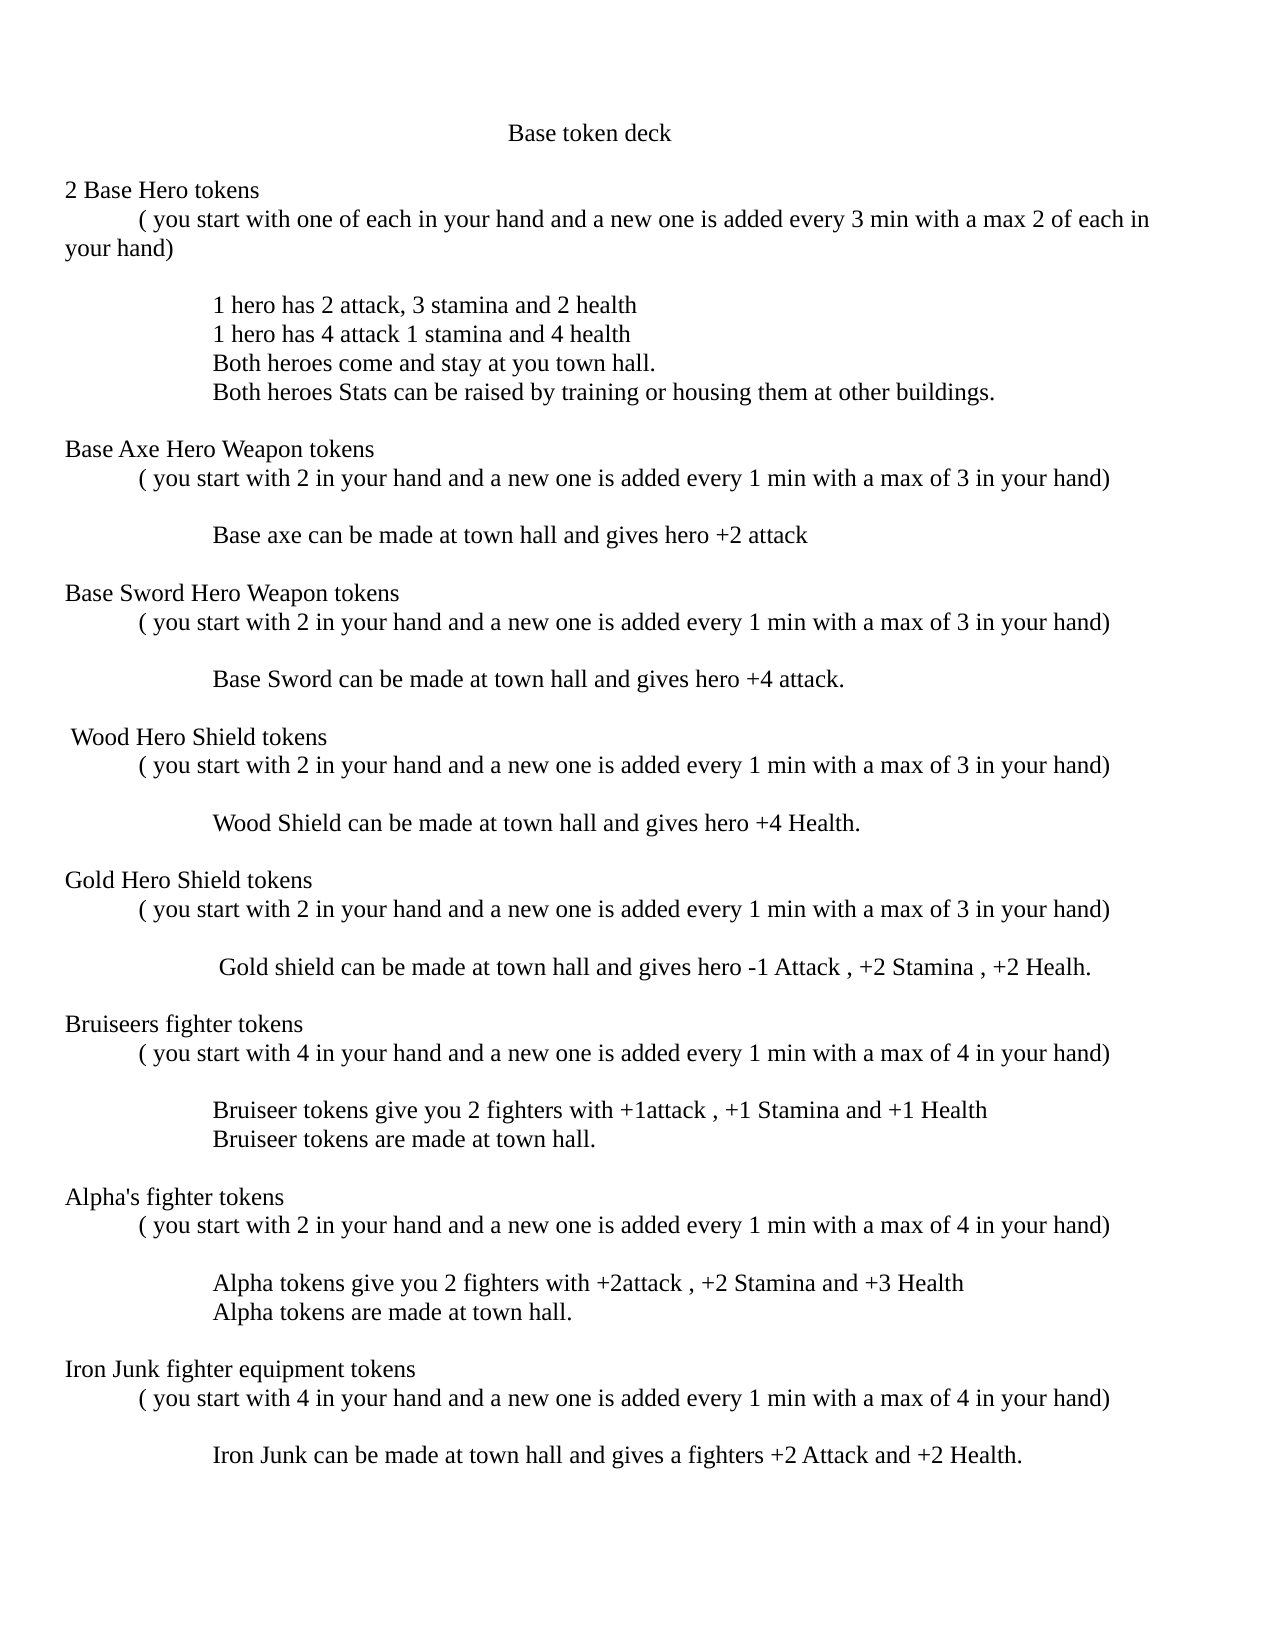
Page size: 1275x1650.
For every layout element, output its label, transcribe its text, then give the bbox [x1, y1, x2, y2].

text Wood Shield can be made at town hall and gives hero +4 Health. [64, 808, 1200, 837]
text Base axe can be made at town hall and gives hero +2 attack [64, 521, 1200, 549]
text Base token deck [64, 118, 1200, 147]
text Wood Hero Shield tokens [64, 722, 1200, 751]
text Iron Junk fighter equipment tokens [64, 1354, 1200, 1383]
text Both heroes Stats can be raised by training or housing them at other buildings. [64, 377, 1200, 406]
text Base Axe Hero Weapon tokens [64, 434, 1200, 463]
text ( you start with 2 in your hand and a new one is added every 1 min with a max of 3 in your hand) [64, 894, 1200, 923]
text ( you start with 4 in your hand and a new one is added every 1 min with a max of 4 in your hand) [64, 1038, 1200, 1067]
text Gold Hero Shield tokens [64, 866, 1200, 894]
text ( you start with 4 in your hand and a new one is added every 1 min with a max of 4 in your hand) [64, 1383, 1200, 1412]
text ( you start with one of each in your hand and a new one is added every 3 min with a max 2 of each in your hand) [64, 204, 1200, 262]
text Gold shield can be made at town hall and gives hero -1 Attack , +2 Stamina , +2 Healh. [64, 952, 1200, 981]
text ( you start with 2 in your hand and a new one is added every 1 min with a max of 4 in your hand) [64, 1211, 1200, 1239]
text Bruiseer tokens are made at town hall. [64, 1124, 1200, 1153]
text ( you start with 2 in your hand and a new one is added every 1 min with a max of 3 in your hand) [64, 607, 1200, 636]
text Iron Junk can be made at town hall and gives a fighters +2 Attack and +2 Health. [64, 1441, 1200, 1469]
text Base Sword Hero Weapon tokens [64, 578, 1200, 607]
text 1 hero has 4 attack 1 stamina and 4 health [64, 319, 1200, 348]
text Alpha tokens give you 2 fighters with +2attack , +2 Stamina and +3 Health [64, 1268, 1200, 1297]
text Alpha's fighter tokens [64, 1182, 1200, 1211]
text ( you start with 2 in your hand and a new one is added every 1 min with a max of 3 in your hand) [64, 751, 1200, 779]
text 2 Base Hero tokens [64, 176, 1200, 204]
text Both heroes come and stay at you town hall. [64, 348, 1200, 377]
text Bruiseers fighter tokens [64, 1009, 1200, 1038]
text Base Sword can be made at town hall and gives hero +4 attack. [64, 664, 1200, 693]
text Bruiseer tokens give you 2 fighters with +1attack , +1 Stamina and +1 Health [64, 1096, 1200, 1124]
text 1 hero has 2 attack, 3 stamina and 2 health [64, 291, 1200, 319]
text ( you start with 2 in your hand and a new one is added every 1 min with a max of 3 in your hand) [64, 463, 1200, 492]
text Alpha tokens are made at town hall. [64, 1297, 1200, 1326]
